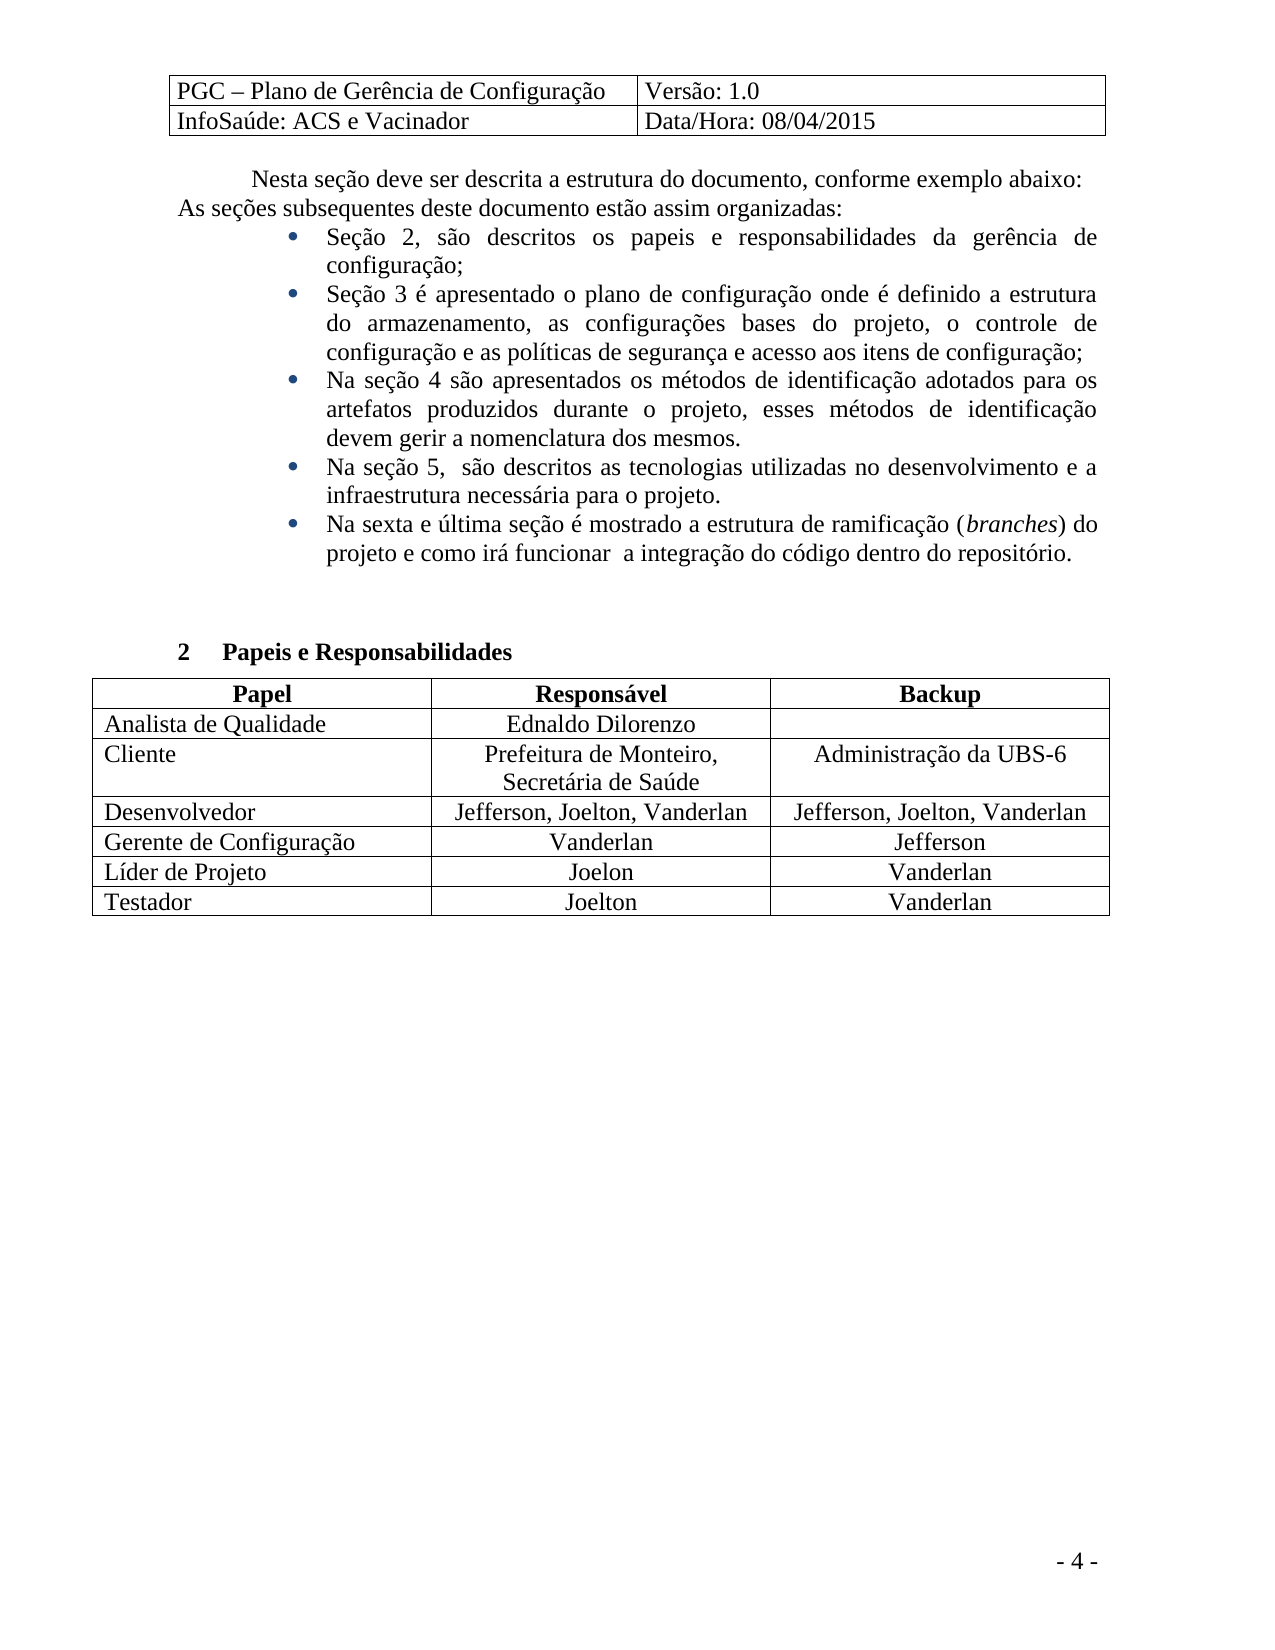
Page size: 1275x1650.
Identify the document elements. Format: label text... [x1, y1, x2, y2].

table_cell Jefferson [771, 827, 1109, 856]
table_header Papel [93, 679, 431, 708]
table_header Backup [771, 679, 1109, 708]
list Na sexta e última seção é mostrado a estrutura de ramificação (branches) do projeto e como irá funcionar a integração do código dentro do repositório. [288, 509, 1098, 567]
table_cell Ednaldo Dilorenzo [432, 709, 770, 738]
table_cell Jefferson, Joelton, Vanderlan [771, 797, 1109, 826]
table_cell Jefferson, Joelton, Vanderlan [432, 797, 770, 826]
table_cell Gerente de Configuração [93, 827, 431, 856]
list Na seção 5, são descritos as tecnologias utilizadas no desenvolvimento e a infraestrutura necessária para o projeto. [288, 452, 1098, 509]
table_cell Joelton [432, 887, 770, 915]
text Nesta seção deve ser descrita a estrutura do documento, conforme exemplo abaixo: [177, 164, 1098, 193]
table_cell Administração da UBS-6 [771, 739, 1109, 796]
table_cell Líder de Projeto [93, 857, 431, 886]
table_cell Vanderlan [771, 857, 1109, 886]
subtitle Papeis e Responsabilidades [177, 637, 1098, 666]
table_cell Vanderlan [771, 887, 1109, 915]
list Seção 2, são descritos os papeis e responsabilidades da gerência de configuração; [288, 222, 1098, 279]
table_cell Vanderlan [432, 827, 770, 856]
table_cell Desenvolvedor [93, 797, 431, 826]
table_header Responsável [432, 679, 770, 708]
table_cell Prefeitura de Monteiro, Secretária de Saúde [432, 739, 770, 796]
table_cell Testador [93, 887, 431, 915]
table_cell [771, 709, 1109, 738]
table_cell Cliente [93, 739, 431, 796]
table_cell Analista de Qualidade [93, 709, 431, 738]
list Seção 3 é apresentado o plano de configuração onde é definido a estrutura do armazenamento, as configurações bases do projeto, o controle de configuração e as políticas de segurança e acesso aos itens de configuração; [288, 279, 1098, 366]
table_cell Joelon [432, 857, 770, 886]
list Na seção 4 são apresentados os métodos de identificação adotados para os artefatos produzidos durante o projeto, esses métodos de identificação devem gerir a nomenclatura dos mesmos. [288, 366, 1098, 452]
text As seções subsequentes deste documento estão assim organizadas: [177, 193, 1098, 222]
